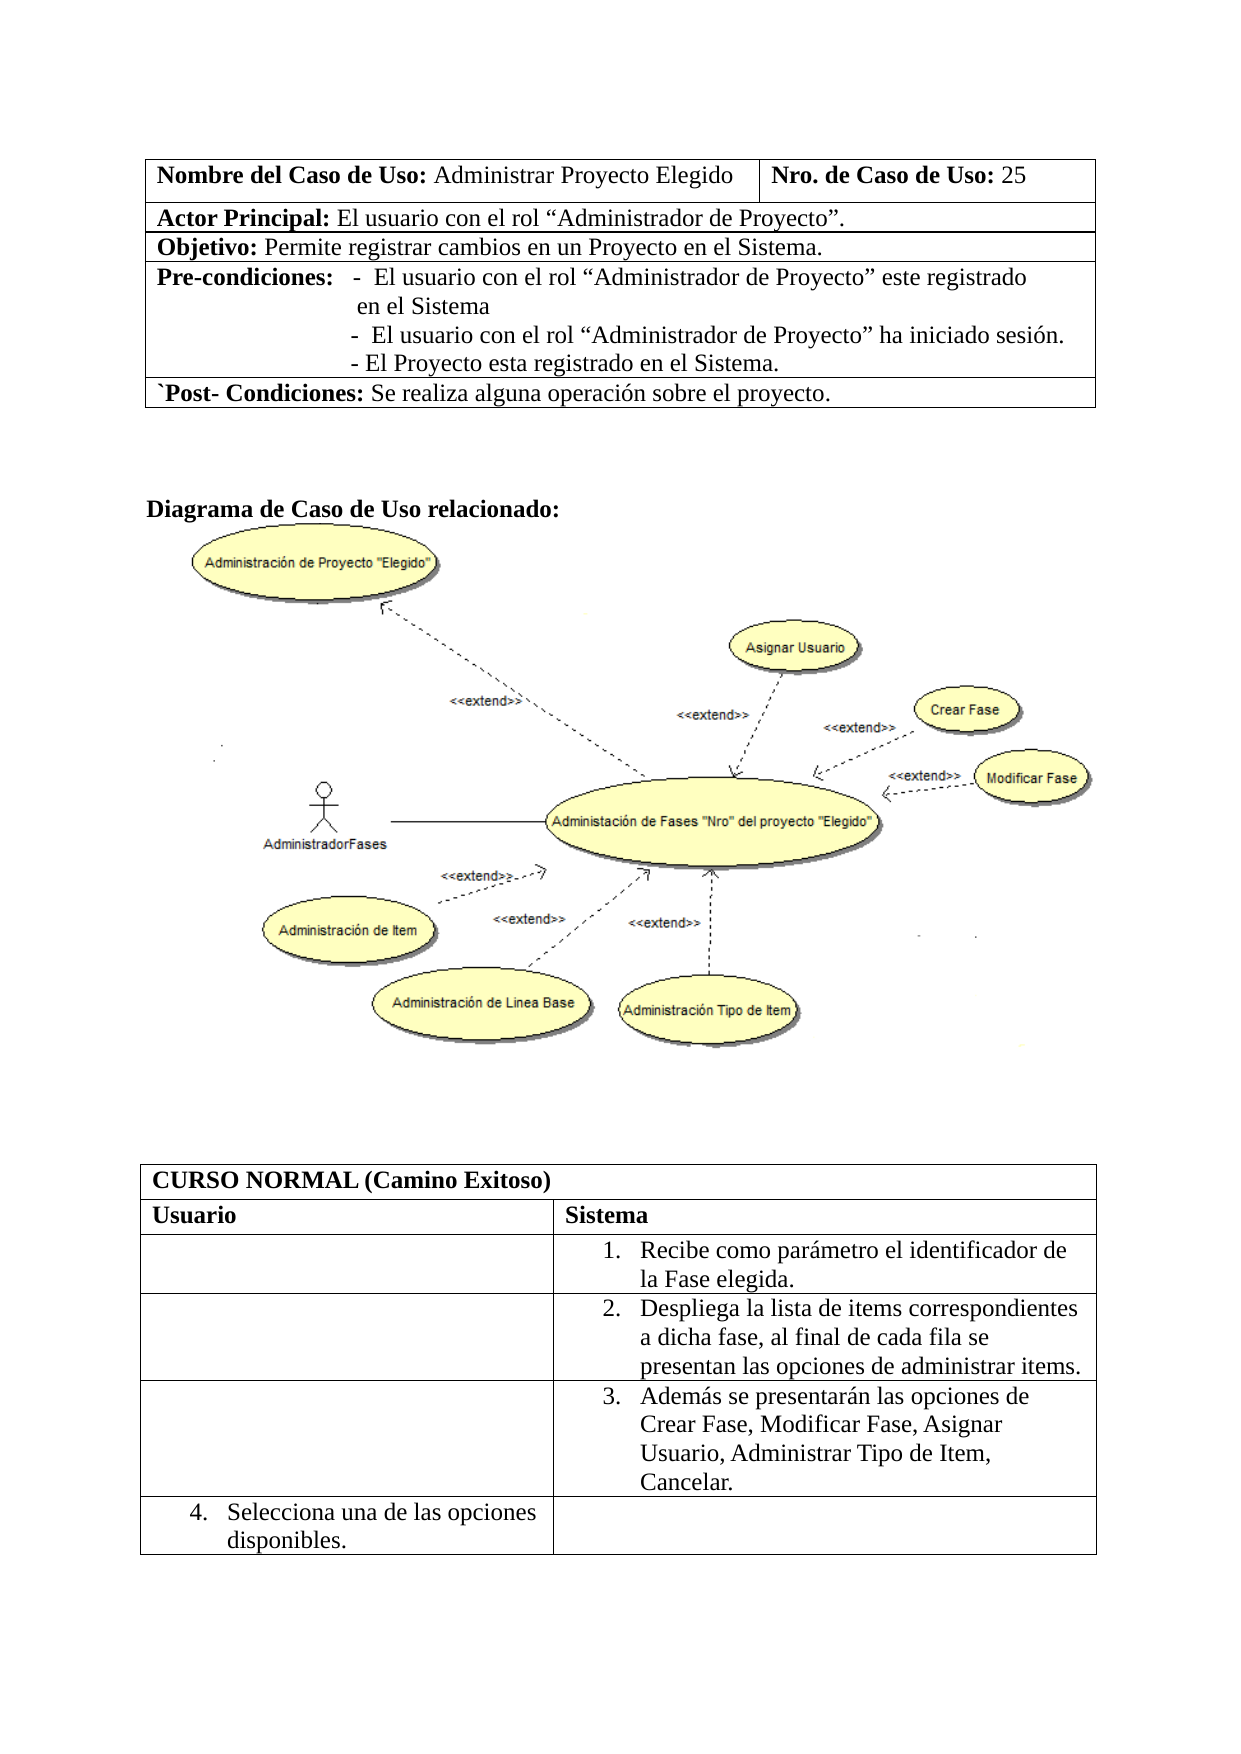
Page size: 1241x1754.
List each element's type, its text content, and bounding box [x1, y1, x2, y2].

table_cell Usuario [141, 1200, 553, 1234]
table_cell Pre-condiciones: - El usuario con el rol “Administrador de Proyecto” este registrado en el Sistema - El usuario con el rol “Administrador de Proyecto” ha iniciado sesión. - El Proyecto esta registrado en el Sistema. [146, 262, 1095, 377]
table_header Nro. de Caso de Uso: 25 [760, 160, 1095, 202]
table_header CURSO NORMAL (Camino Exitoso) [141, 1165, 1096, 1199]
table_cell Además se presentarán las opciones de Crear Fase, Modificar Fase, Asignar Usuario, Administrar Tipo de Item, Cancelar. [554, 1381, 1096, 1496]
table_cell [141, 1235, 553, 1292]
table_cell Objetivo: Permite registrar cambios en un Proyecto en el Sistema. [146, 233, 1095, 261]
table_cell Selecciona una de las opciones disponibles. [141, 1497, 553, 1554]
table_cell Actor Principal: El usuario con el rol “Administrador de Proyecto”. [146, 203, 1095, 231]
table_cell `Post- Condiciones: Se realiza alguna operación sobre el proyecto. [146, 378, 1095, 407]
table_cell Recibe como parámetro el identificador de la Fase elegida. [554, 1235, 1096, 1292]
table_header Nombre del Caso de Uso: Administrar Proyecto Elegido [146, 160, 759, 202]
table_cell [554, 1497, 1096, 1554]
table_cell Sistema [554, 1200, 1096, 1234]
table_cell [141, 1294, 553, 1380]
text Diagrama de Caso de Uso relacionado: [118, 494, 1122, 523]
table_cell [141, 1381, 553, 1496]
table_cell Despliega la lista de items correspondientes a dicha fase, al final de cada fila se presentan las opciones de administrar items. [554, 1294, 1096, 1380]
